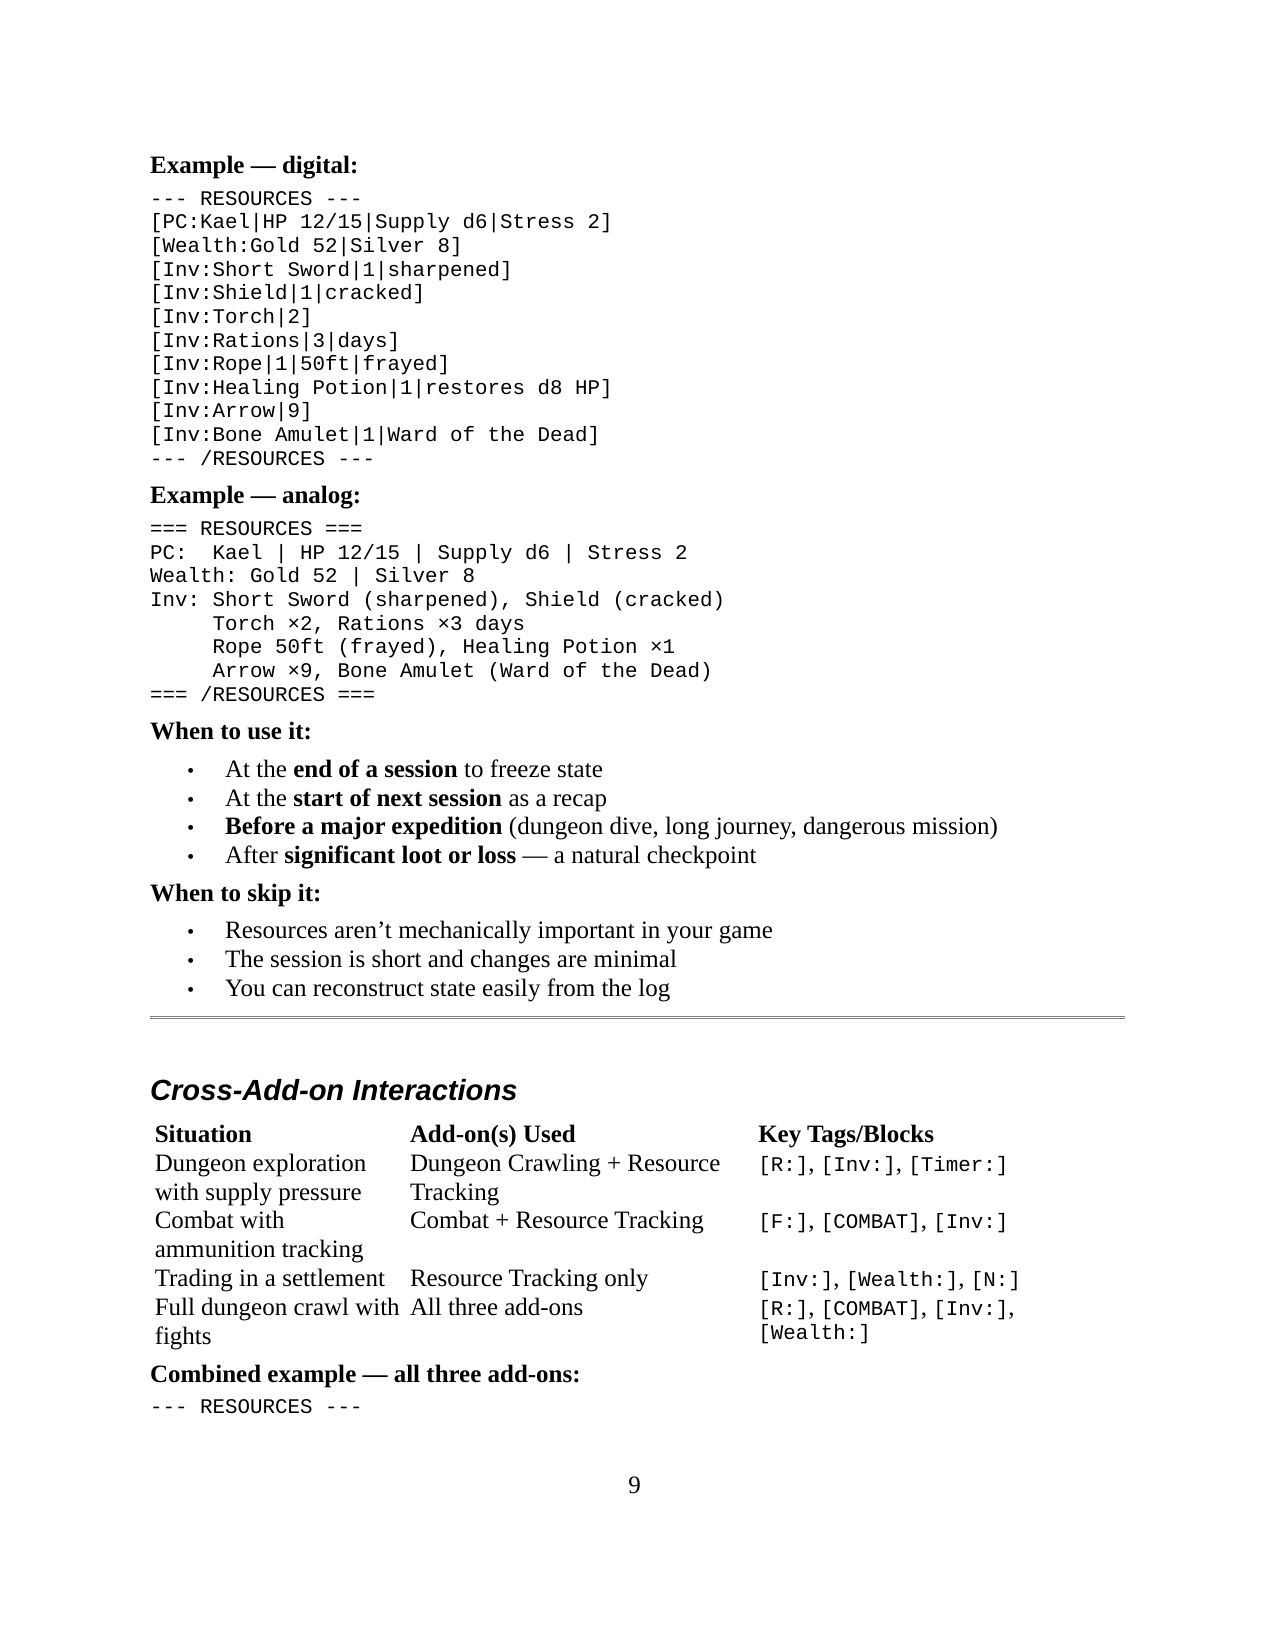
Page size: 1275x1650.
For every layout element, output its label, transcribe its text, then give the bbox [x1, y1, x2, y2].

text --- /RESOURCES --- [150, 448, 1125, 471]
text [Inv:Bone Amulet|1|Ward of the Dead] [150, 424, 1125, 448]
table_cell Full dungeon crawl with fights [150, 1293, 405, 1350]
text Rope 50ft (frayed), Healing Potion ×1 [150, 636, 1125, 660]
list At the start of next session as a recap [187, 783, 1125, 811]
table_cell Combat + Resource Tracking [405, 1205, 753, 1263]
text [Inv:Arrow|9] [150, 401, 1125, 424]
text === RESOURCES === [150, 518, 1125, 542]
text --- RESOURCES --- [150, 1397, 1125, 1420]
list After significant loot or loss — a natural checkpoint [187, 840, 1125, 869]
table_header Situation [150, 1119, 405, 1148]
text [Wealth:Gold 52|Silver 8] [150, 235, 1125, 259]
text [PC:Kael|HP 12/15|Supply d6|Stress 2] [150, 211, 1125, 235]
table_cell [R:], [Inv:], [Timer:] [754, 1148, 1125, 1205]
text === /RESOURCES === [150, 684, 1125, 707]
table_header Add-on(s) Used [405, 1119, 753, 1148]
table_header Key Tags/Blocks [754, 1119, 1125, 1148]
text Combined example — all three add-ons: [150, 1359, 1125, 1388]
table_cell All three add-ons [405, 1293, 753, 1350]
table_cell [Inv:], [Wealth:], [N:] [754, 1263, 1125, 1292]
text When to use it: [150, 716, 1125, 745]
table_cell Resource Tracking only [405, 1263, 753, 1292]
text Inv: Short Sword (sharpened), Shield (cracked) [150, 589, 1125, 613]
text [Inv:Shield|1|cracked] [150, 282, 1125, 306]
subtitle Cross-Add-on Interactions [150, 1073, 1125, 1107]
table_cell Dungeon exploration with supply pressure [150, 1148, 405, 1205]
text [Inv:Rope|1|50ft|frayed] [150, 353, 1125, 377]
table_cell Dungeon Crawling + Resource Tracking [405, 1148, 753, 1205]
table_cell [R:], [COMBAT], [Inv:], [Wealth:] [754, 1293, 1125, 1350]
list You can reconstruct state easily from the log [187, 973, 1125, 1002]
text Torch ×2, Rations ×3 days [150, 613, 1125, 636]
table_cell Combat with ammunition tracking [150, 1205, 405, 1263]
text Example — analog: [150, 480, 1125, 509]
text [Inv:Rations|3|days] [150, 329, 1125, 353]
list Resources aren’t mechanically important in your game [187, 916, 1125, 944]
text PC: Kael | HP 12/15 | Supply d6 | Stress 2 [150, 542, 1125, 565]
table_cell [F:], [COMBAT], [Inv:] [754, 1205, 1125, 1263]
text Arrow ×9, Bone Amulet (Ward of the Dead) [150, 660, 1125, 684]
list The session is short and changes are minimal [187, 944, 1125, 973]
table_cell Trading in a settlement [150, 1263, 405, 1292]
text Example — digital: [150, 150, 1125, 179]
list Before a major expedition (dungeon dive, long journey, dangerous mission) [187, 811, 1125, 840]
text [Inv:Torch|2] [150, 306, 1125, 329]
list At the end of a session to freeze state [187, 754, 1125, 783]
text [Inv:Healing Potion|1|restores d8 HP] [150, 377, 1125, 401]
text [Inv:Short Sword|1|sharpened] [150, 259, 1125, 282]
text When to skip it: [150, 878, 1125, 907]
text --- RESOURCES --- [150, 188, 1125, 211]
text Wealth: Gold 52 | Silver 8 [150, 565, 1125, 589]
